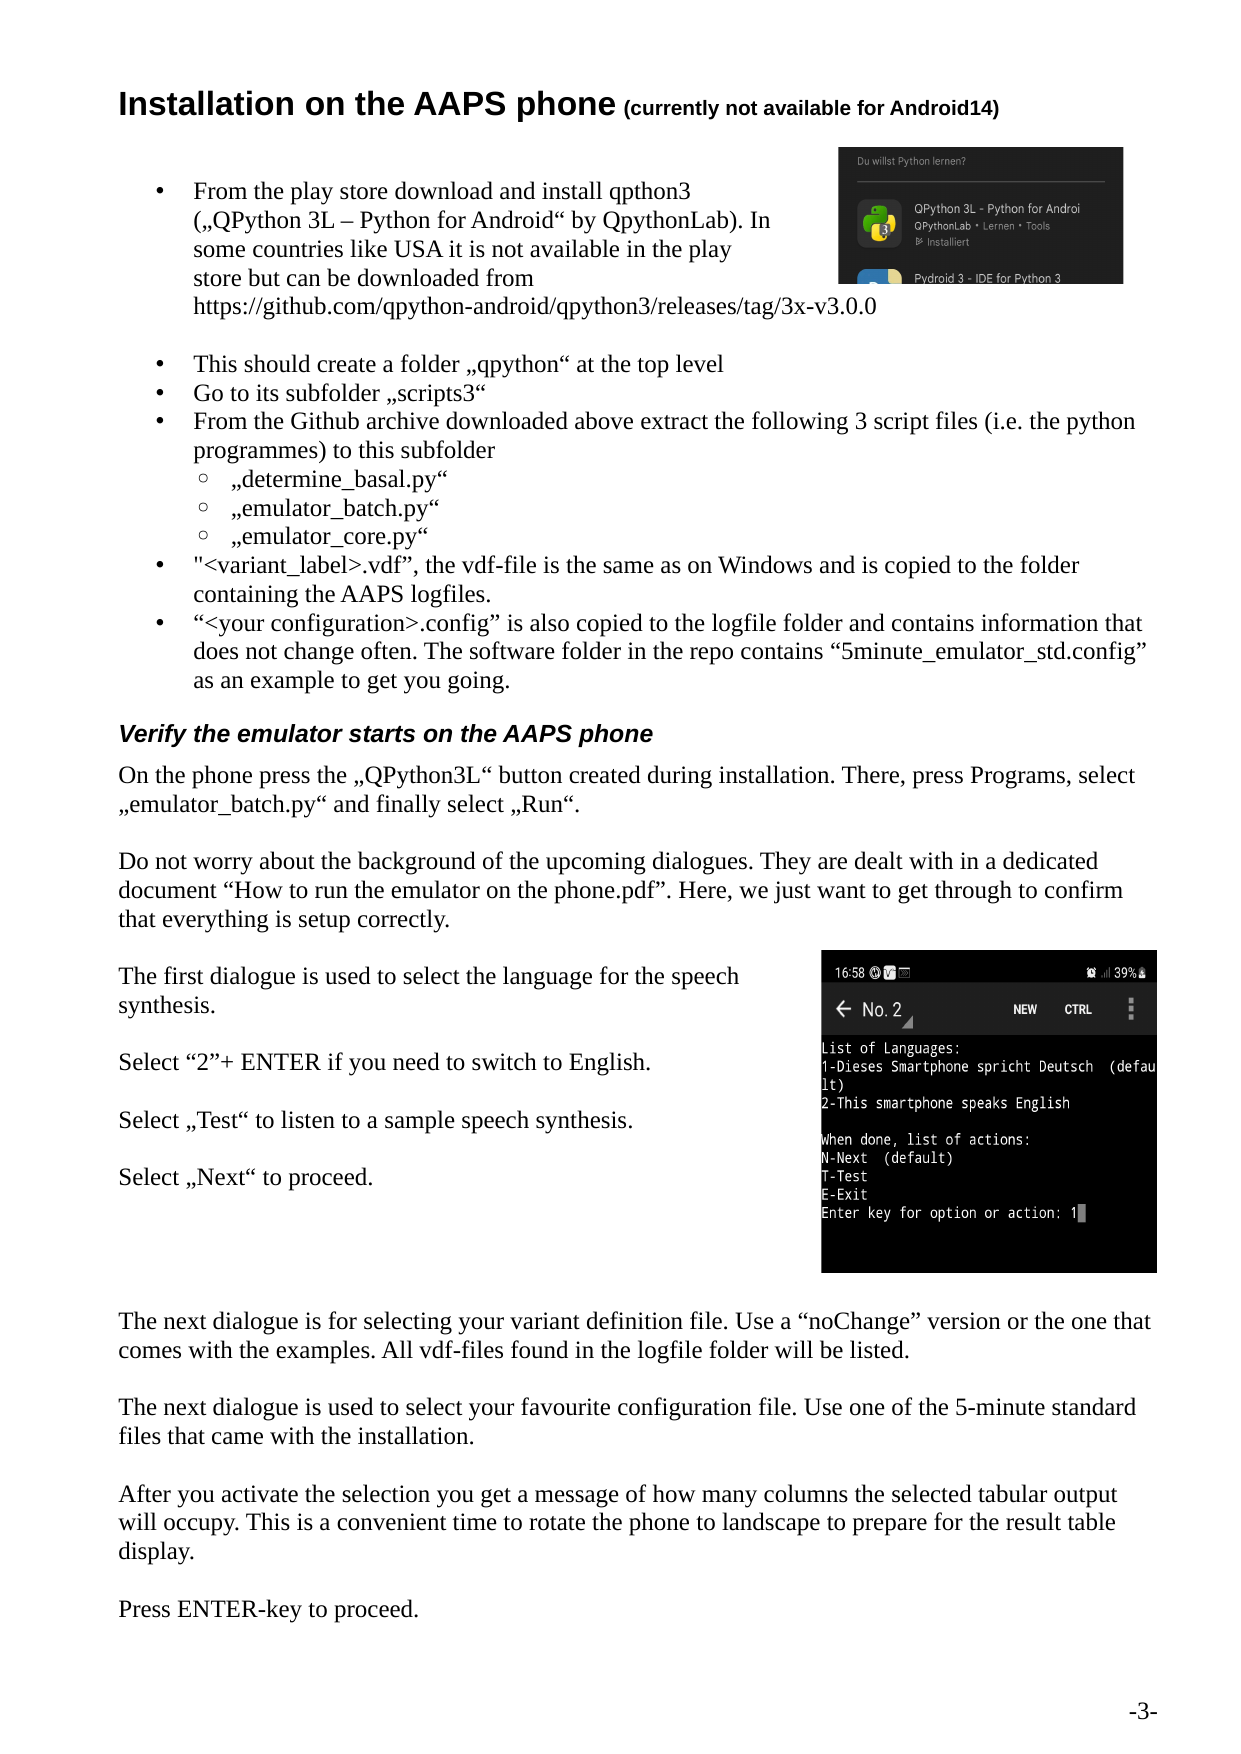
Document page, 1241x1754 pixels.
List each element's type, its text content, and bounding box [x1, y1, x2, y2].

subtitle Installation on the AAPS phone (currently not available for Android14) [118, 84, 1157, 123]
list „emulator_batch.py“ [193, 493, 1157, 521]
picture [838, 207, 1124, 257]
text Do not worry about the background of the upcoming dialogues. They are dealt with in a dedicated document “How to run the emulator on the phone.pdf”. Here, we just want to get through to confirm that everything is setup correctly. [118, 846, 1157, 932]
text Select “2”+ ENTER if you need to switch to English. [118, 1047, 762, 1076]
text Press ENTER-key to proceed. [118, 1594, 1157, 1622]
list Go to its subfolder „scripts3“ [156, 378, 1157, 406]
text The next dialogue is used to select your favourite configuration file. Use one of the 5-minute standard files that came with the installation. [118, 1392, 1157, 1450]
text Select „Test“ to listen to a sample speech synthesis. [118, 1105, 762, 1134]
text After you activate the selection you get a message of how many columns the selected tabular output will occupy. This is a convenient time to rotate the phone to landscape to prepare for the result table display. [118, 1479, 1157, 1565]
list "<variant_label>.vdf”, the vdf-file is the same as on Windows and is copied to the folder containing the AAPS logfiles. [156, 550, 1157, 608]
text On the phone press the „QPython3L“ button created during installation. There, press Programs, select „emulator_batch.py“ and finally select „Run“. [118, 760, 1157, 817]
text Select „Next“ to proceed. [118, 1162, 762, 1191]
subtitle Verify the emulator starts on the AAPS phone [118, 719, 1157, 747]
list From the play store download and install qpthon3 („QPython 3L – Python for Android“ by QpythonLab). In some countries like USA it is not available in the play store but can be downloaded from https://github.com/qpython-android/qpython3/releases/tag/3x-v3.0.0 [156, 176, 1157, 320]
list „determine_basal.py“ [193, 464, 1157, 493]
list From the Github archive downloaded above extract the following 3 script files (i.e. the python programmes) to this subfolder [156, 406, 1157, 464]
text The first dialogue is used to select the language for the speech synthesis. [118, 961, 762, 1019]
list „emulator_core.py“ [193, 521, 1157, 550]
list This should create a folder „qpython“ at the top level [156, 349, 1157, 378]
list “<your configuration>.config” is also copied to the logfile folder and contains information that does not change often. The software folder in the repo contains “5minute_emulator_std.config” as an example to get you going. [156, 608, 1157, 694]
text The next dialogue is for selecting your variant definition file. Use a “noChange” version or the one that comes with the examples. All vdf-files found in the logfile folder will be listed. [118, 1306, 1157, 1364]
